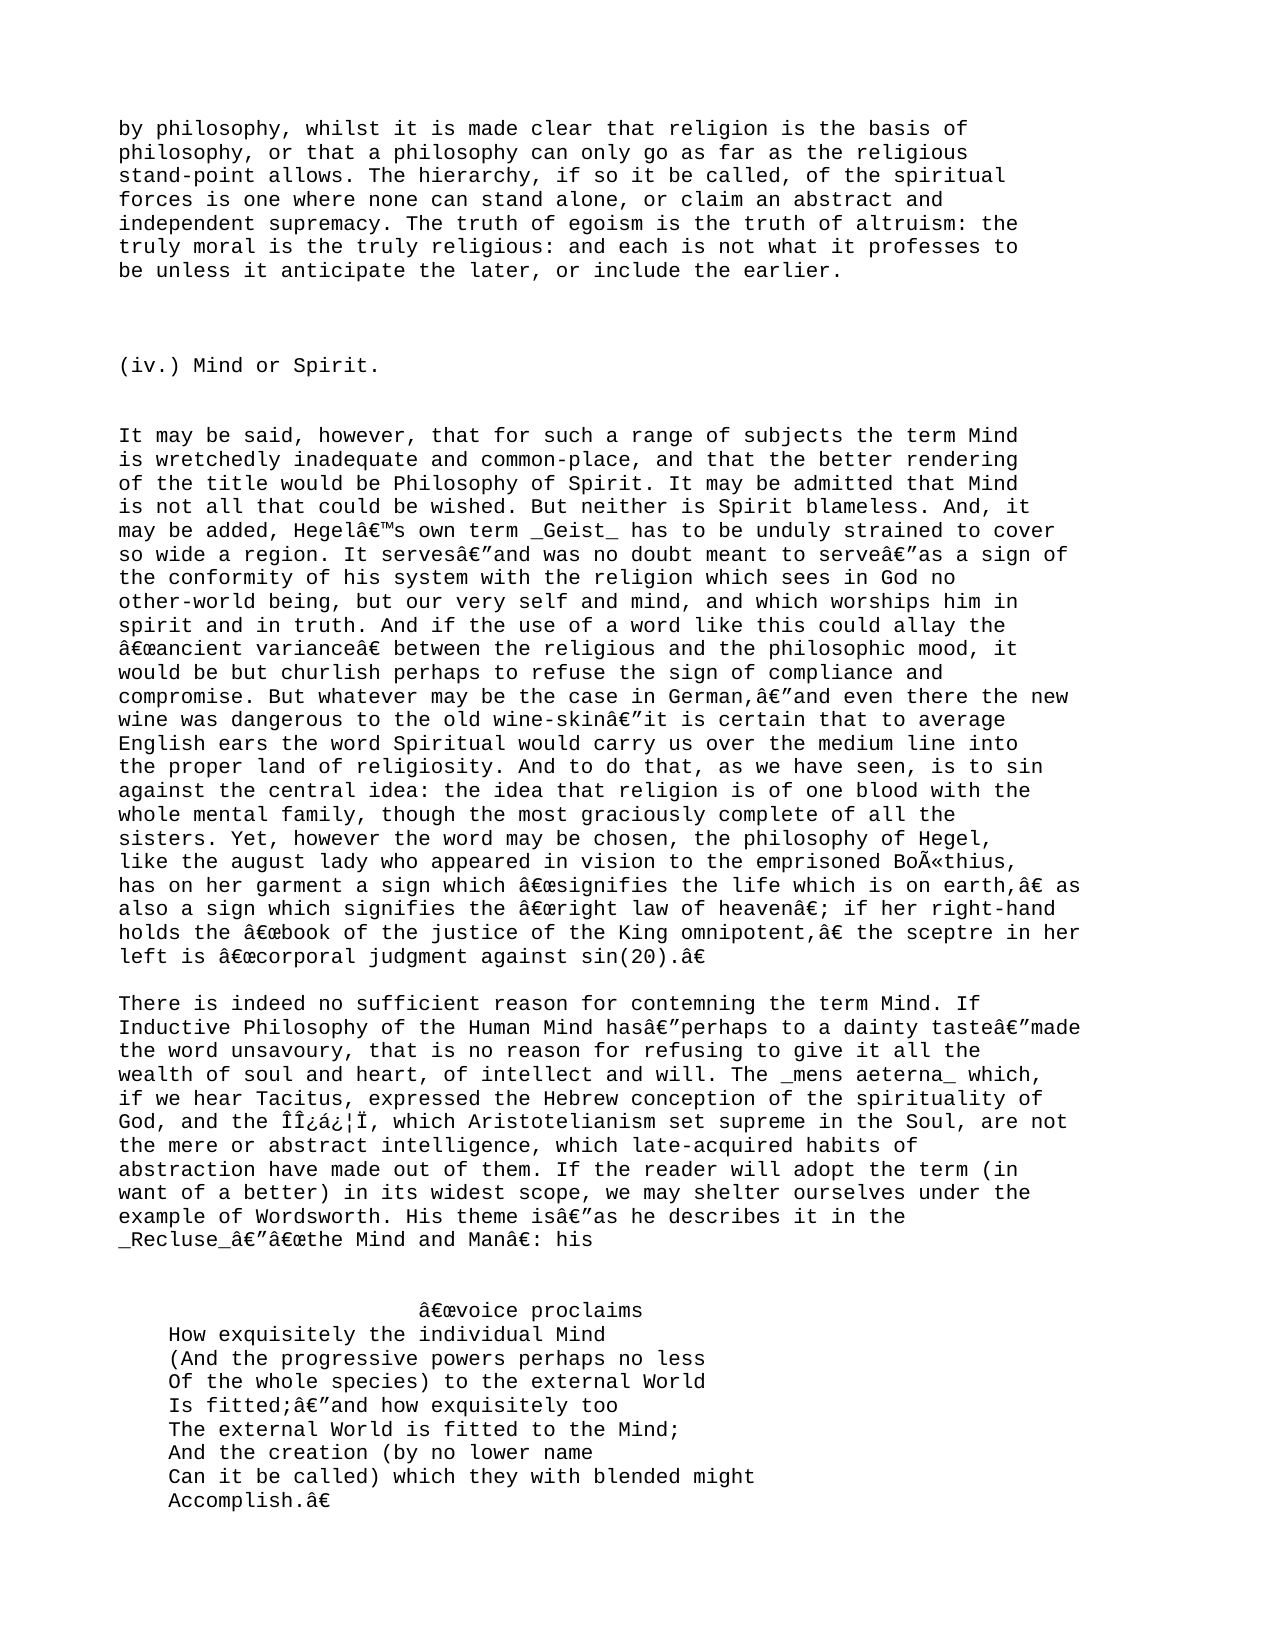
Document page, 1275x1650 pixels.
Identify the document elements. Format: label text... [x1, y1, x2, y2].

text forces is one where none can stand alone, or claim an abstract and [118, 189, 1157, 213]
text against the central idea: the idea that religion is of one blood with the [118, 780, 1157, 804]
text spirit and in truth. And if the use of a word like this could allay the [118, 615, 1157, 638]
text There is indeed no sufficient reason for contemning the term Mind. If [118, 993, 1157, 1017]
text may be added, Hegelâ€™s own term _Geist_ has to be unduly strained to cover [118, 520, 1157, 544]
text _Recluse_â€”â€œthe Mind and Manâ€: his [118, 1229, 1157, 1253]
text if we hear Tacitus, expressed the Hebrew conception of the spirituality of [118, 1088, 1157, 1111]
text truly moral is the truly religious: and each is not what it professes to [118, 236, 1157, 260]
text of the title would be Philosophy of Spirit. It may be admitted that Mind [118, 473, 1157, 496]
text And the creation (by no lower name [118, 1442, 1157, 1466]
text wealth of soul and heart, of intellect and will. The _mens aeterna_ which, [118, 1064, 1157, 1088]
text the mere or abstract intelligence, which late-acquired habits of [118, 1135, 1157, 1158]
text abstraction have made out of them. If the reader will adopt the term (in [118, 1158, 1157, 1182]
text compromise. But whatever may be the case in German,â€”and even there the new [118, 686, 1157, 709]
text example of Wordsworth. His theme isâ€”as he describes it in the [118, 1206, 1157, 1229]
text (iv.) Mind or Spirit. [118, 354, 1157, 378]
text would be but churlish perhaps to refuse the sign of compliance and [118, 662, 1157, 686]
text left is â€œcorporal judgment against sin(20).â€ [118, 946, 1157, 969]
text How exquisitely the individual Mind [118, 1324, 1157, 1348]
text like the august lady who appeared in vision to the emprisoned BoÃ«thius, [118, 851, 1157, 875]
text Is fitted;â€”and how exquisitely too [118, 1395, 1157, 1419]
text The external World is fitted to the Mind; [118, 1419, 1157, 1442]
text independent supremacy. The truth of egoism is the truth of altruism: the [118, 213, 1157, 236]
text so wide a region. It servesâ€”and was no doubt meant to serveâ€”as a sign of [118, 544, 1157, 567]
text has on her garment a sign which â€œsignifies the life which is on earth,â€ as [118, 875, 1157, 898]
text be unless it anticipate the later, or include the earlier. [118, 260, 1157, 284]
text God, and the ÎÎ¿á¿¦Ï‚ which Aristotelianism set supreme in the Soul, are not [118, 1111, 1157, 1135]
text Can it be called) which they with blended might [118, 1466, 1157, 1489]
text Accomplish.â€ [118, 1489, 1157, 1513]
text wine was dangerous to the old wine-skinâ€”it is certain that to average [118, 709, 1157, 733]
text holds the â€œbook of the justice of the King omnipotent,â€ the sceptre in her [118, 922, 1157, 946]
text sisters. Yet, however the word may be chosen, the philosophy of Hegel, [118, 827, 1157, 851]
text by philosophy, whilst it is made clear that religion is the basis of [118, 118, 1157, 142]
text Of the whole species) to the external World [118, 1371, 1157, 1395]
text the proper land of religiosity. And to do that, as we have seen, is to sin [118, 757, 1157, 780]
text â€œvoice proclaims [118, 1300, 1157, 1324]
text stand-point allows. The hierarchy, if so it be called, of the spiritual [118, 165, 1157, 189]
text English ears the word Spiritual would carry us over the medium line into [118, 733, 1157, 757]
text want of a better) in its widest scope, we may shelter ourselves under the [118, 1182, 1157, 1206]
text Inductive Philosophy of the Human Mind hasâ€”perhaps to a dainty tasteâ€”made [118, 1017, 1157, 1040]
text the word unsavoury, that is no reason for refusing to give it all the [118, 1040, 1157, 1064]
text other-world being, but our very self and mind, and which worships him in [118, 591, 1157, 615]
text is wretchedly inadequate and common-place, and that the better rendering [118, 449, 1157, 473]
text whole mental family, though the most graciously complete of all the [118, 804, 1157, 827]
text also a sign which signifies the â€œright law of heavenâ€; if her right-hand [118, 898, 1157, 922]
text It may be said, however, that for such a range of subjects the term Mind [118, 426, 1157, 449]
text the conformity of his system with the religion which sees in God no [118, 567, 1157, 591]
text â€œancient varianceâ€ between the religious and the philosophic mood, it [118, 638, 1157, 662]
text philosophy, or that a philosophy can only go as far as the religious [118, 142, 1157, 165]
text is not all that could be wished. But neither is Spirit blameless. And, it [118, 496, 1157, 520]
text (And the progressive powers perhaps no less [118, 1348, 1157, 1371]
